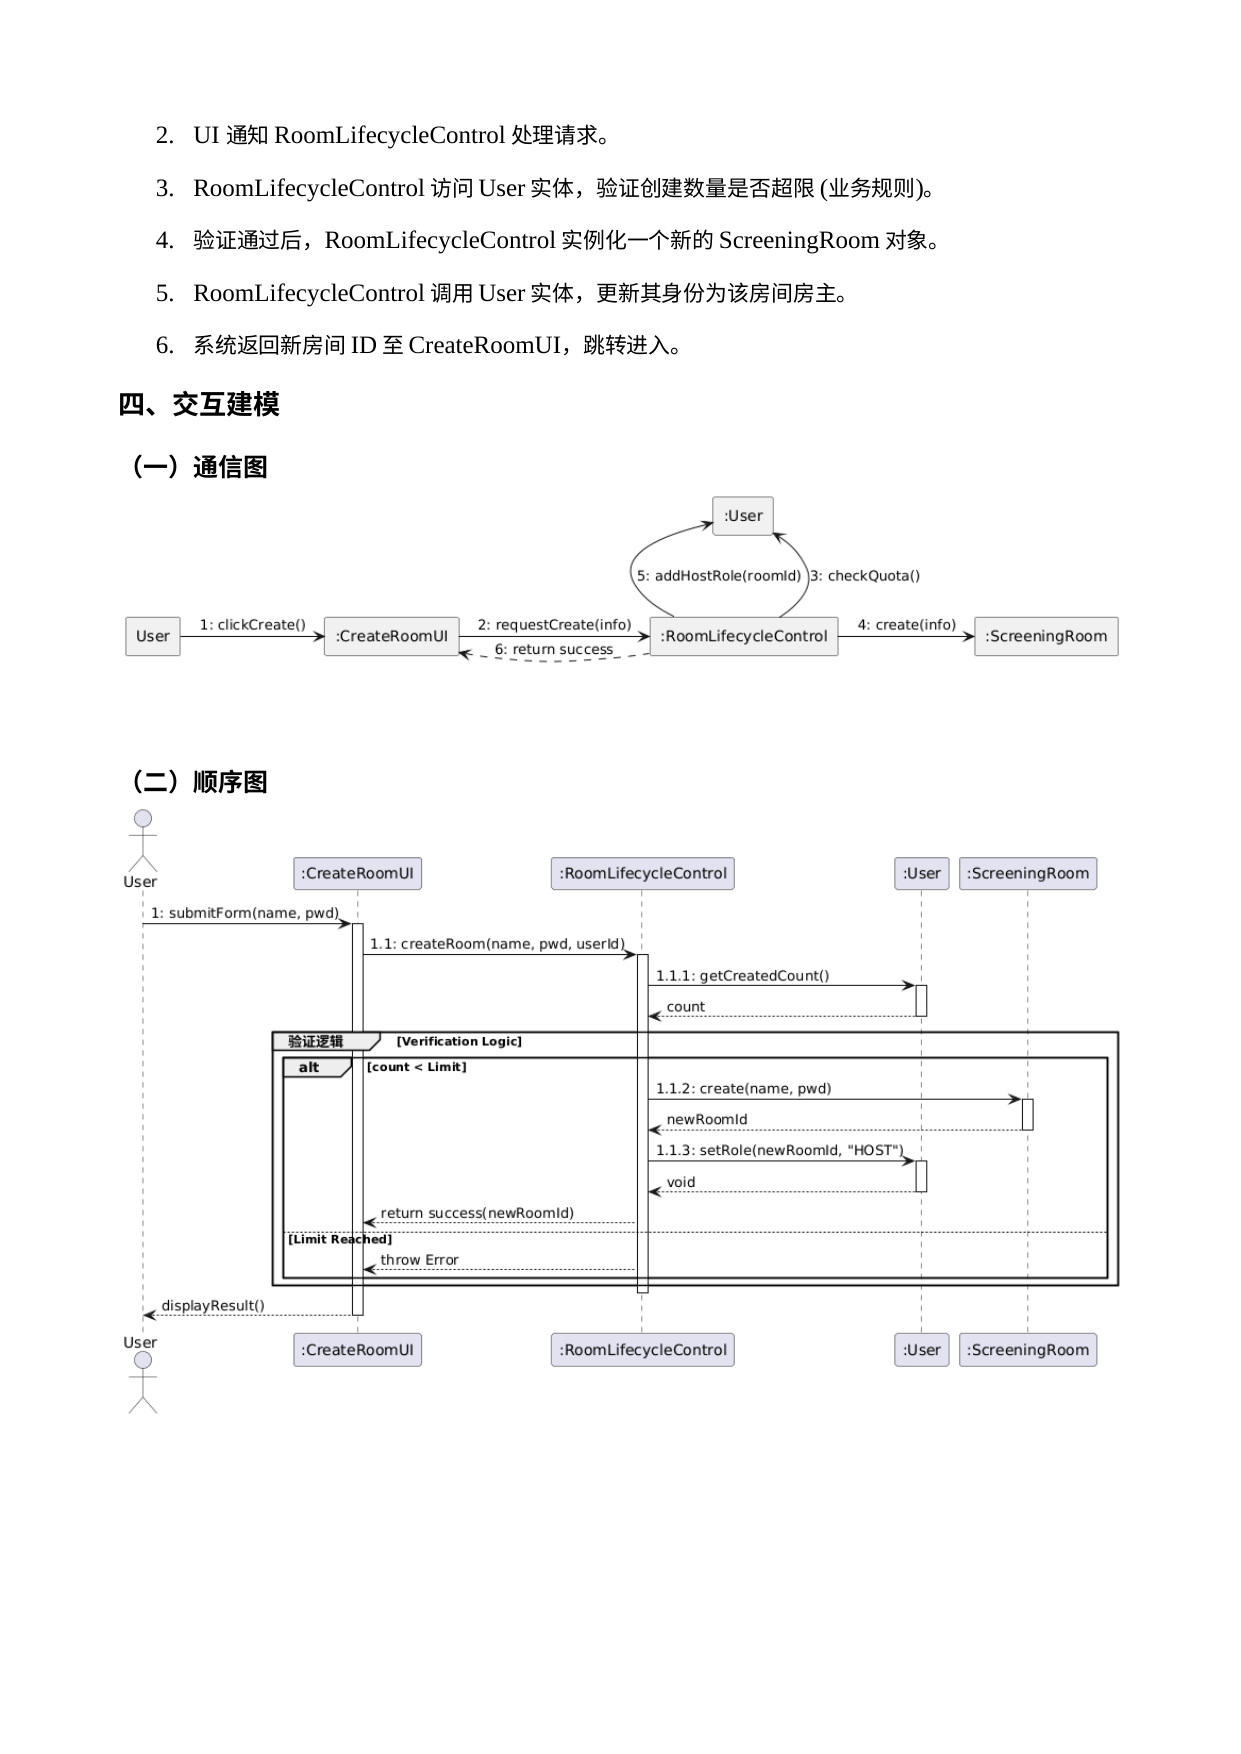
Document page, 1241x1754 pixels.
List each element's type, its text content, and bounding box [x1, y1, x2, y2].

list 系统返回新房间ID至CreateRoomUI，跳转进入。 [156, 328, 1122, 360]
list RoomLifecycleControl访问User实体，验证创建数量是否超限 (业务规则)。 [156, 171, 1122, 202]
picture [118, 489, 1123, 669]
list 验证通过后，RoomLifecycleControl实例化一个新的ScreeningRoom对象。 [156, 223, 1122, 255]
list RoomLifecycleControl调用User实体，更新其身份为该房间房主。 [156, 276, 1122, 307]
subtitle （二）顺序图 [118, 762, 1122, 798]
subtitle 四、交互建模 [118, 383, 1122, 422]
subtitle （一）通信图 [118, 447, 1122, 483]
list UI 通知RoomLifecycleControl处理请求。 [156, 118, 1122, 150]
picture [118, 804, 1123, 1419]
